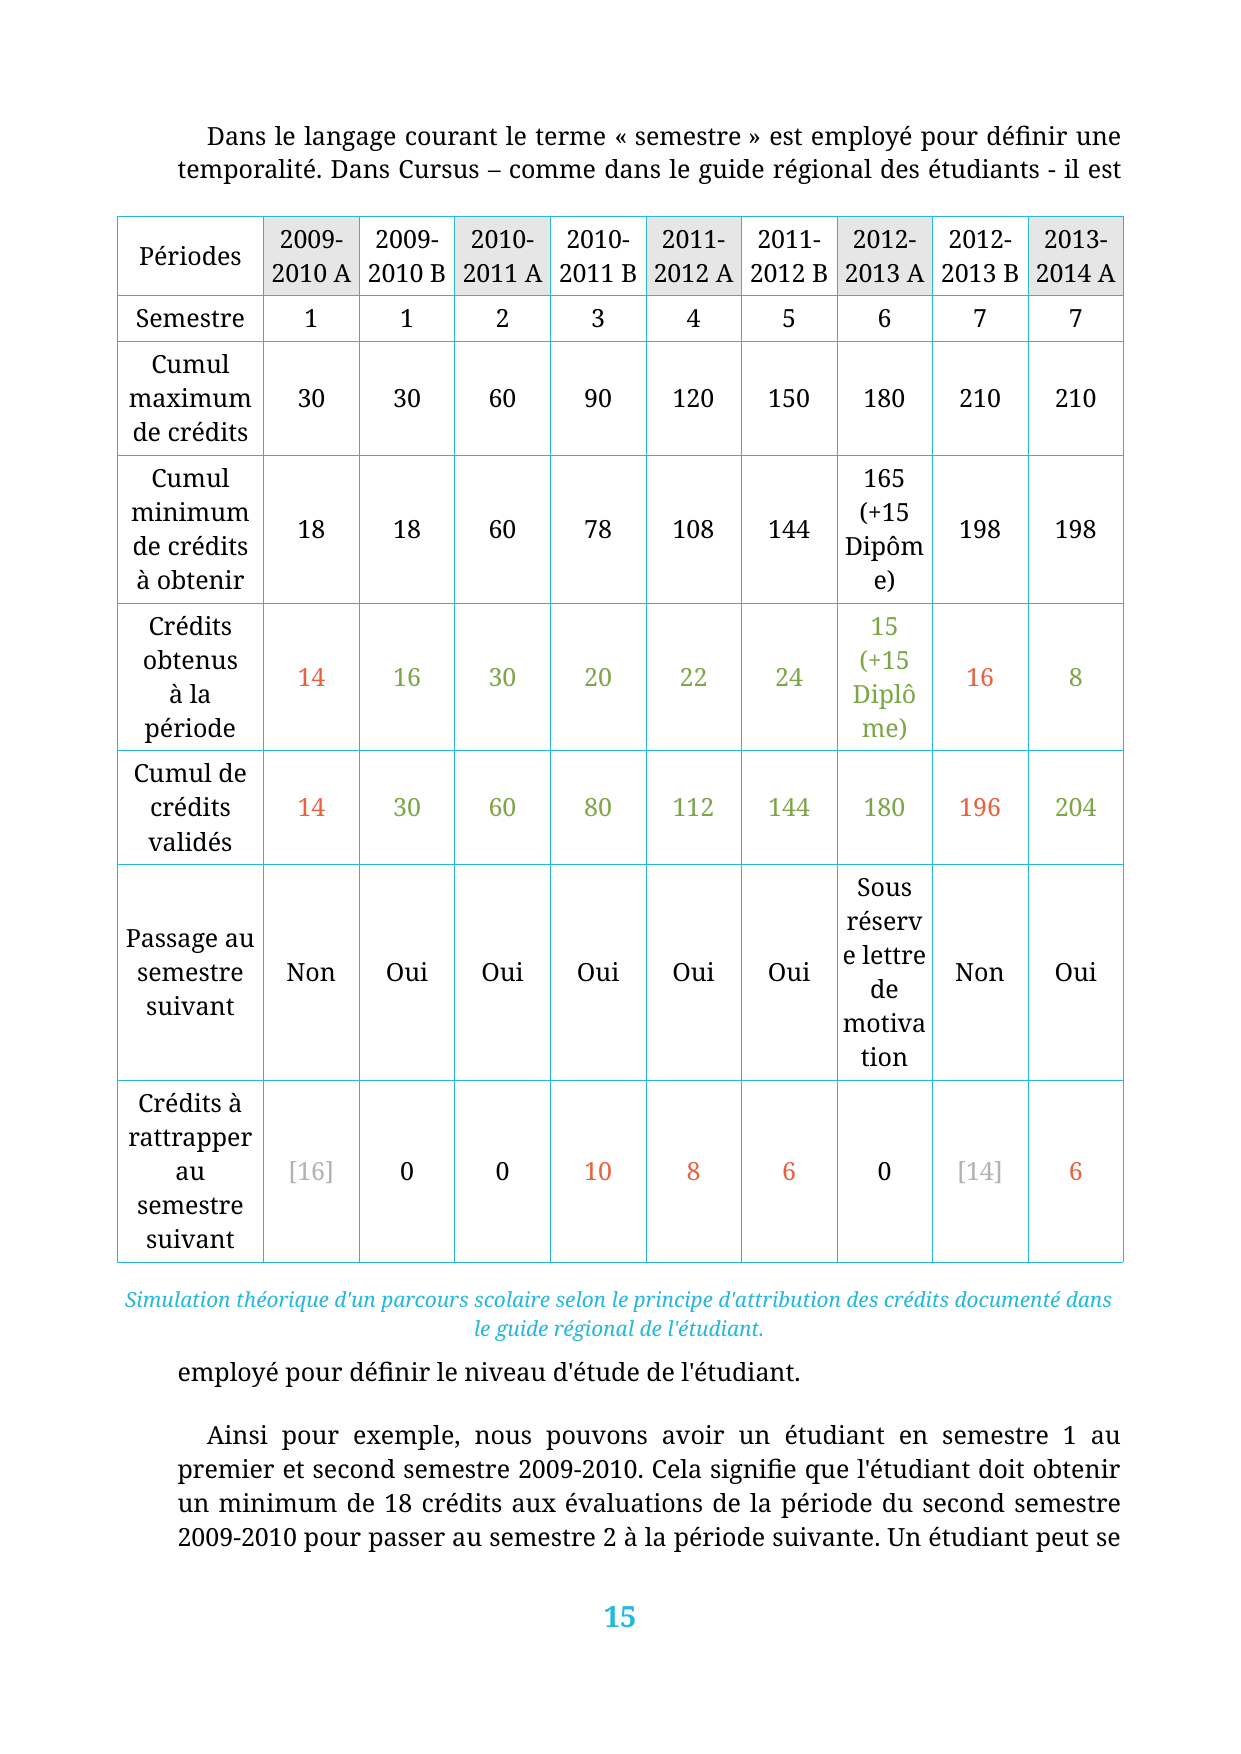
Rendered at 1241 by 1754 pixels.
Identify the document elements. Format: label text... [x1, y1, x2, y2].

table_cell 0 [455, 1081, 550, 1262]
table_cell Non [933, 865, 1028, 1080]
table_cell 6 [742, 1081, 837, 1262]
table_cell 80 [551, 751, 646, 864]
table_cell 180 [838, 751, 932, 864]
table_cell 30 [360, 342, 454, 454]
table_header 2010-2011 A [455, 217, 550, 295]
table_cell Crédits obtenus à la période [118, 604, 263, 750]
table_header 2011-2012 B [742, 217, 837, 295]
table_cell 16 [933, 604, 1028, 750]
table_cell Oui [455, 865, 550, 1080]
table_cell 20 [551, 604, 646, 750]
table_cell 150 [742, 342, 837, 454]
table_cell 16 [360, 604, 454, 750]
table_header 2009-2010 A [264, 217, 359, 295]
table_cell Crédits à rattrapper au semestre suivant [118, 1081, 263, 1262]
table_cell 30 [360, 751, 454, 864]
table_cell 18 [264, 456, 359, 602]
table_cell 24 [742, 604, 837, 750]
table_cell 210 [933, 342, 1028, 454]
text Dans le langage courant le terme « semestre » est employé pour définir une temporalité. Dans Cursus – comme dans le guide régional des étudiants - il est [177, 118, 1122, 216]
table_cell 30 [264, 342, 359, 454]
table_cell 90 [551, 342, 646, 454]
table_cell Sous réserve lettre de motivation [838, 865, 932, 1080]
table_cell 204 [1029, 751, 1123, 864]
table_cell Cumul maximum de crédits [118, 342, 263, 454]
table_cell 8 [1029, 604, 1123, 750]
table_cell 144 [742, 751, 837, 864]
table_cell 6 [838, 296, 932, 341]
table_cell 1 [264, 296, 359, 341]
table_header Périodes [118, 217, 263, 295]
table_cell 108 [647, 456, 741, 602]
table_cell 7 [933, 296, 1028, 341]
table_cell 6 [1029, 1081, 1123, 1262]
table_cell 112 [647, 751, 741, 864]
table_header 2013-2014 A [1029, 217, 1123, 295]
text Ainsi pour exemple, nous pouvons avoir un étudiant en semestre 1 au premier et second semestre 2009-2010. Cela signifie que l'étudiant doit obtenir un minimum de 18 crédits aux évaluations de la période du second semestre 2009-2010 pour passer au semestre 2 à la période suivante. Un étudiant peut se [177, 1418, 1122, 1554]
table_cell Passage au semestre suivant [118, 865, 263, 1080]
text employé pour définir le niveau d'étude de l'étudiant. [177, 1342, 1122, 1388]
table_cell 5 [742, 296, 837, 341]
table_cell Semestre [118, 296, 263, 341]
table_cell 2 [455, 296, 550, 341]
table_cell [14] [933, 1081, 1028, 1262]
table_cell 22 [647, 604, 741, 750]
table_cell 14 [264, 751, 359, 864]
table_cell Oui [360, 865, 454, 1080]
table_cell 10 [551, 1081, 646, 1262]
table_cell 60 [455, 342, 550, 454]
table_header 2011-2012 A [647, 217, 741, 295]
table_cell Oui [1029, 865, 1123, 1080]
table_cell 144 [742, 456, 837, 602]
table_cell 15 (+15 Diplôme) [838, 604, 932, 750]
table_cell Oui [647, 865, 741, 1080]
table_cell 4 [647, 296, 741, 341]
table_cell 14 [264, 604, 359, 750]
table_cell 165 (+15 Dipôme) [838, 456, 932, 602]
table_cell 0 [838, 1081, 932, 1262]
table_cell 198 [1029, 456, 1123, 602]
table_cell [16] [264, 1081, 359, 1262]
table_cell 196 [933, 751, 1028, 864]
table_cell 18 [360, 456, 454, 602]
table_cell 7 [1029, 296, 1123, 341]
table_cell 120 [647, 342, 741, 454]
table_cell 198 [933, 456, 1028, 602]
table_cell Cumul de crédits validés [118, 751, 263, 864]
table_header 2012-2013 B [933, 217, 1028, 295]
text Simulation théorique d'un parcours scolaire selon le principe d'attribution des crédits documenté dans le guide régional de l'étudiant. [117, 1286, 1123, 1342]
table_cell 180 [838, 342, 932, 454]
table_header 2010-2011 B [551, 217, 646, 295]
table_cell Oui [551, 865, 646, 1080]
table_cell 8 [647, 1081, 741, 1262]
table_cell 0 [360, 1081, 454, 1262]
table_header 2012-2013 A [838, 217, 932, 295]
table_cell 78 [551, 456, 646, 602]
table_header 2009-2010 B [360, 217, 454, 295]
table_cell 60 [455, 751, 550, 864]
table_cell 60 [455, 456, 550, 602]
table_cell Non [264, 865, 359, 1080]
table_cell 1 [360, 296, 454, 341]
table_cell Oui [742, 865, 837, 1080]
table_cell 210 [1029, 342, 1123, 454]
table_cell 30 [455, 604, 550, 750]
text [117, 1263, 1123, 1286]
table_cell 3 [551, 296, 646, 341]
table_cell Cumul minimum de crédits à obtenir [118, 456, 263, 602]
